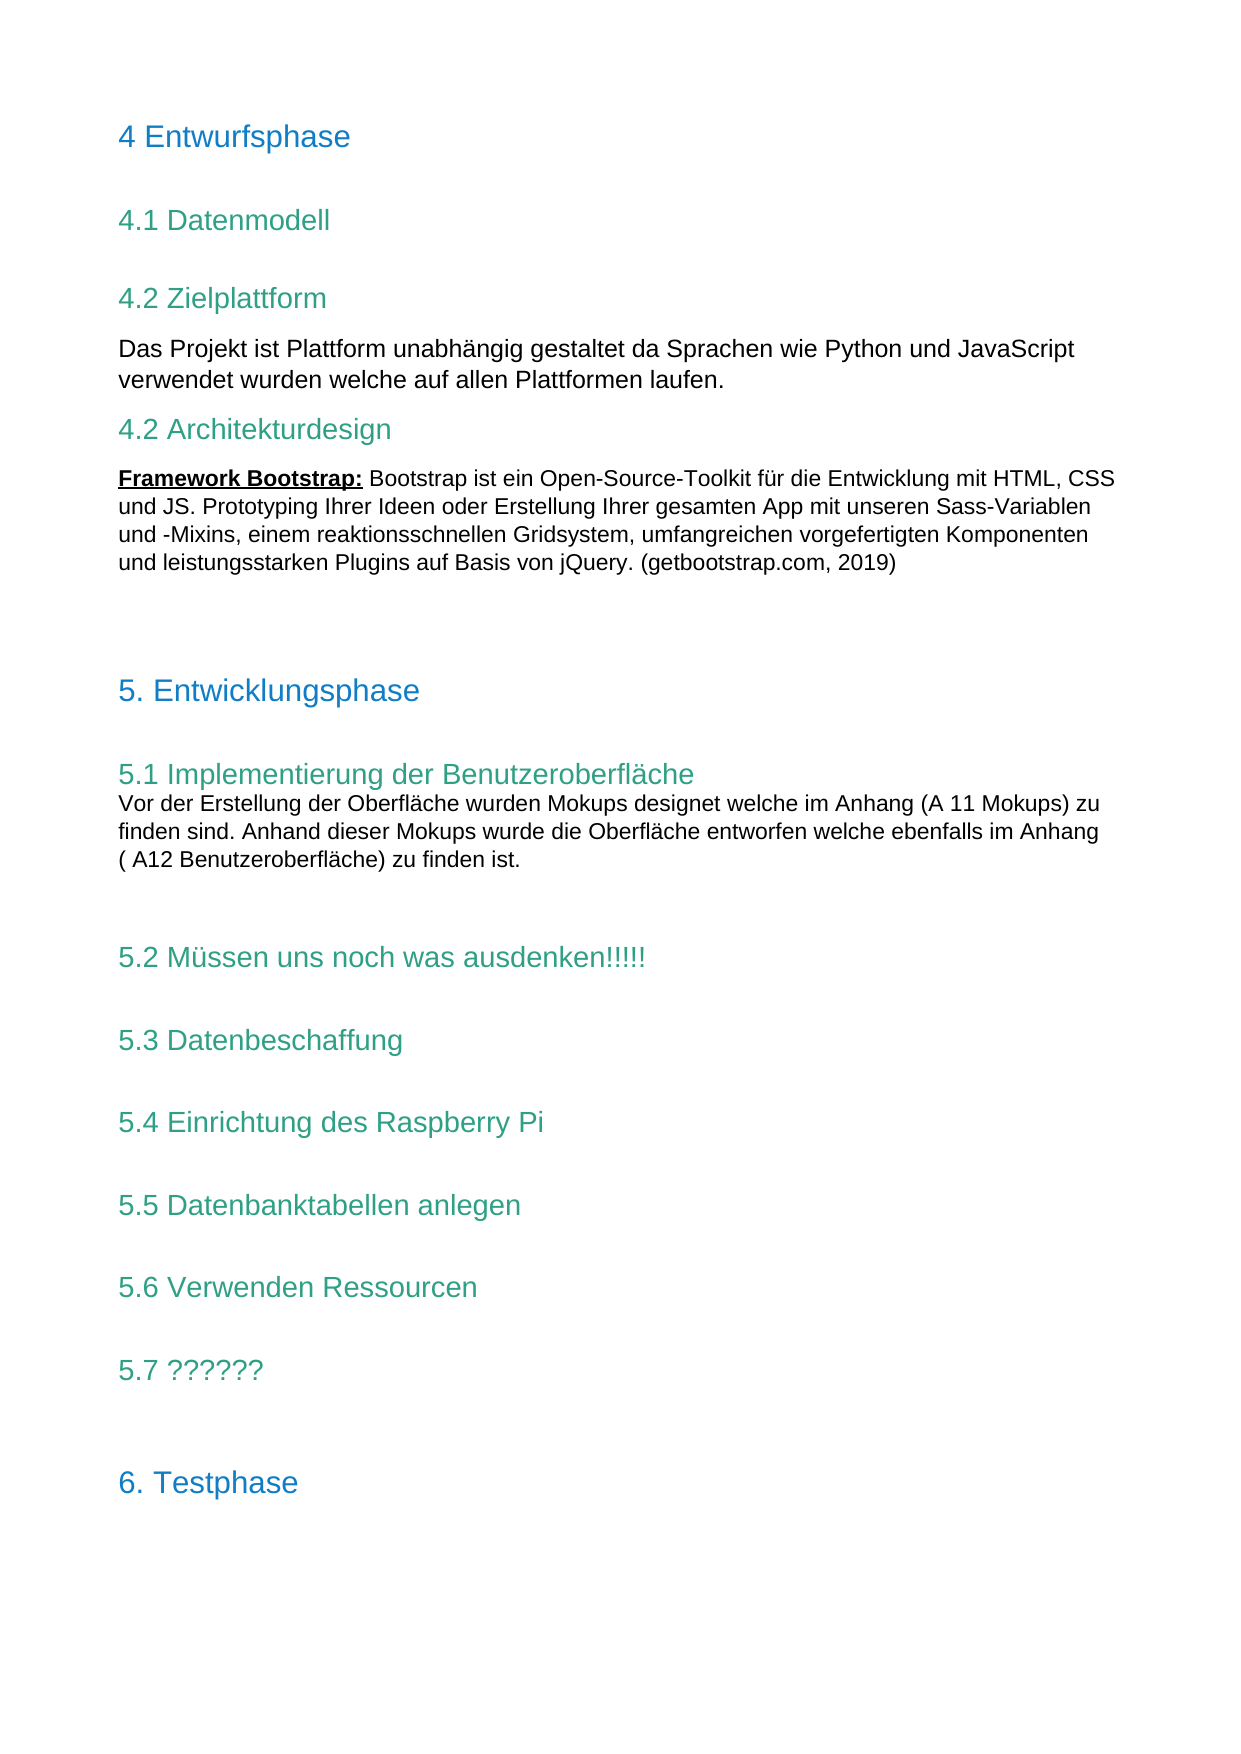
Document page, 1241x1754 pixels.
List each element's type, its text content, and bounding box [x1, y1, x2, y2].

subtitle 5.5 Datenbanktabellen anlegen [118, 1188, 1122, 1221]
subtitle 5. Entwicklungsphase [118, 672, 1122, 708]
text 4.2 Architekturdesign [118, 412, 1122, 446]
subtitle 5.7 ?????? [118, 1353, 1122, 1386]
text 4.2 Zielplattform [118, 281, 1122, 315]
subtitle 5.3 Datenbeschaffung [118, 1023, 1122, 1056]
subtitle 5.1 Implementierung der Benutzeroberfläche [118, 757, 1122, 790]
subtitle 5.6 Verwenden Ressourcen [118, 1270, 1122, 1304]
text Das Projekt ist Plattform unabhängig gestaltet da Sprachen wie Python und JavaScript verwendet wurden welche auf allen Plattformen laufen. [118, 334, 1122, 393]
text Framework Bootstrap: Bootstrap ist ein Open-Source-Toolkit für die Entwicklung mit HTML, CSS und JS. Prototyping Ihrer Ideen oder Erstellung Ihrer gesamten App mit unseren Sass-Variablen und -Mixins, einem reaktionsschnellen Gridsystem, umfangreichen vorgefertigten Komponenten und leistungsstarken Plugins auf Basis von jQuery. (getbootstrap.com, 2019) [118, 464, 1122, 575]
subtitle 5.2 Müssen uns noch was ausdenken!!!!! [118, 940, 1122, 974]
subtitle 4 Entwurfsphase [118, 118, 1122, 154]
text Vor der Erstellung der Oberfläche wurden Mokups designet welche im Anhang (A 11 Mokups) zu finden sind. Anhand dieser Mokups wurde die Oberfläche entworfen welche ebenfalls im Anhang ( A12 Benutzeroberfläche) zu finden ist. [118, 790, 1122, 873]
subtitle 4.1 Datenmodell [118, 203, 1122, 237]
subtitle 5.4 Einrichtung des Raspberry Pi [118, 1105, 1122, 1139]
subtitle 6. Testphase [118, 1464, 1122, 1500]
